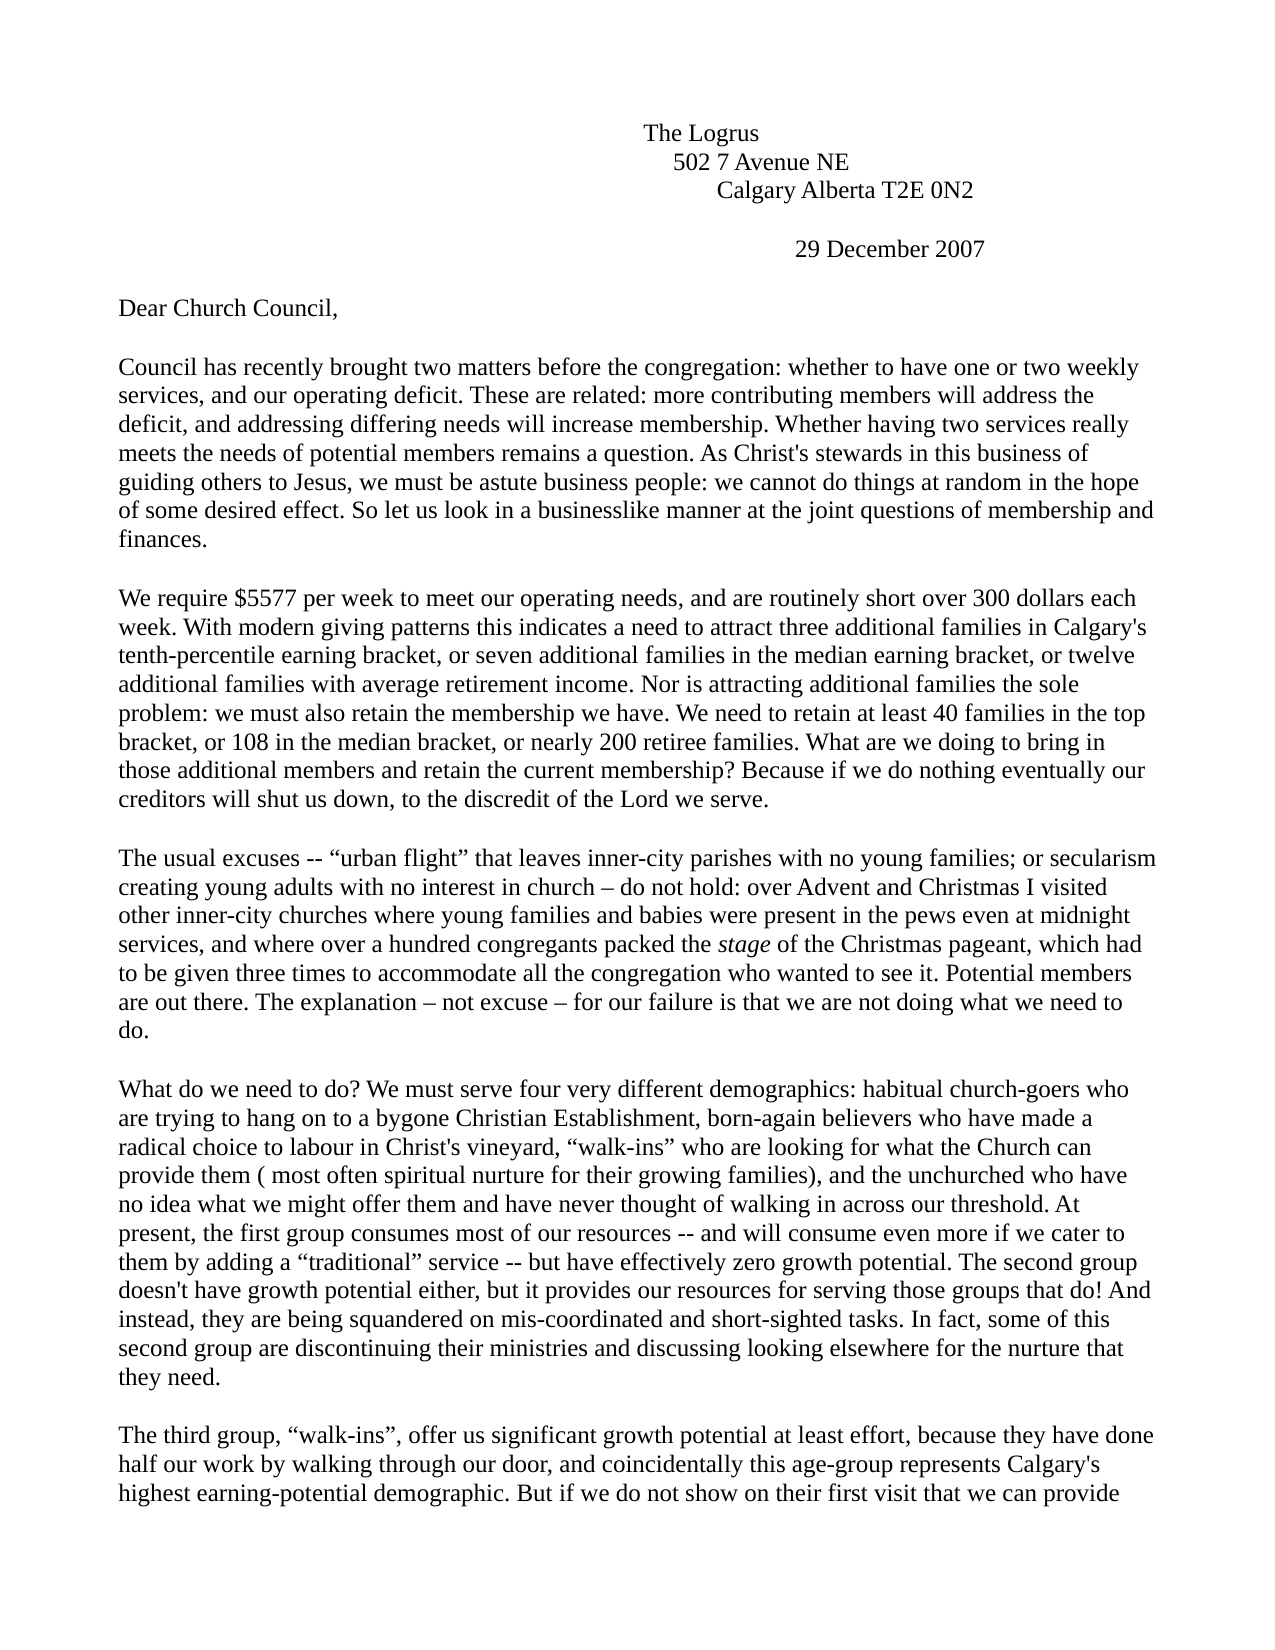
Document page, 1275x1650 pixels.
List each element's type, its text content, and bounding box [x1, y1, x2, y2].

text The Logrus [643, 118, 1157, 147]
text 29 December 2007 [795, 234, 1157, 263]
text What do we need to do? We must serve four very different demographics: habitual church-goers who are trying to hang on to a bygone Christian Establishment, born-again believers who have made a radical choice to labour in Christ's vineyard, “walk-ins” who are looking for what the Church can provide them ( most often spiritual nurture for their growing families), and the unchurched who have no idea what we might offer them and have never thought of walking in across our threshold. At present, the first group consumes most of our resources -- and will consume even more if we cater to them by adding a “traditional” service -- but have effectively zero growth potential. The second group doesn't have growth potential either, but it provides our resources for serving those groups that do! And instead, they are being squandered on mis-coordinated and short-sighted tasks. In fact, some of this second group are discontinuing their ministries and discussing looking elsewhere for the nurture that they need. [118, 1074, 1157, 1391]
text 502 7 Avenue NE [673, 147, 1157, 176]
text Calgary Alberta T2E 0N2 [717, 176, 1157, 204]
text Council has recently brought two matters before the congregation: whether to have one or two weekly services, and our operating deficit. These are related: more contributing members will address the deficit, and addressing differing needs will increase membership. Whether having two services really meets the needs of potential members remains a question. As Christ's stewards in this business of guiding others to Jesus, we must be astute business people: we cannot do things at random in the hope of some desired effect. So let us look in a businesslike manner at the joint questions of membership and finances. [118, 352, 1157, 553]
text The third group, “walk-ins”, offer us significant growth potential at least effort, because they have done half our work by walking through our door, and coincidentally this age-group represents Calgary's highest earning-potential demographic. But if we do not show on their first visit that we can provide [118, 1421, 1157, 1507]
text The usual excuses -- “urban flight” that leaves inner-city parishes with no young families; or secularism creating young adults with no interest in church – do not hold: over Advent and Christmas I visited other inner-city churches where young families and babies were present in the pews even at midnight services, and where over a hundred congregants packed the stage of the Christmas pageant, which had to be given three times to accommodate all the congregation who wanted to see it. Potential members are out there. The explanation – not excuse – for our failure is that we are not doing what we need to do. [118, 843, 1157, 1044]
text Dear Church Council, [118, 293, 1157, 322]
text We require $5577 per week to meet our operating needs, and are routinely short over 300 dollars each week. With modern giving patterns this indicates a need to attract three additional families in Calgary's tenth-percentile earning bracket, or seven additional families in the median earning bracket, or twelve additional families with average retirement income. Nor is attracting additional families the sole problem: we must also retain the membership we have. We need to retain at least 40 families in the top bracket, or 108 in the median bracket, or nearly 200 retiree families. What are we doing to bring in those additional members and retain the current membership? Because if we do nothing eventually our creditors will shut us down, to the discredit of the Lord we serve. [118, 583, 1157, 813]
